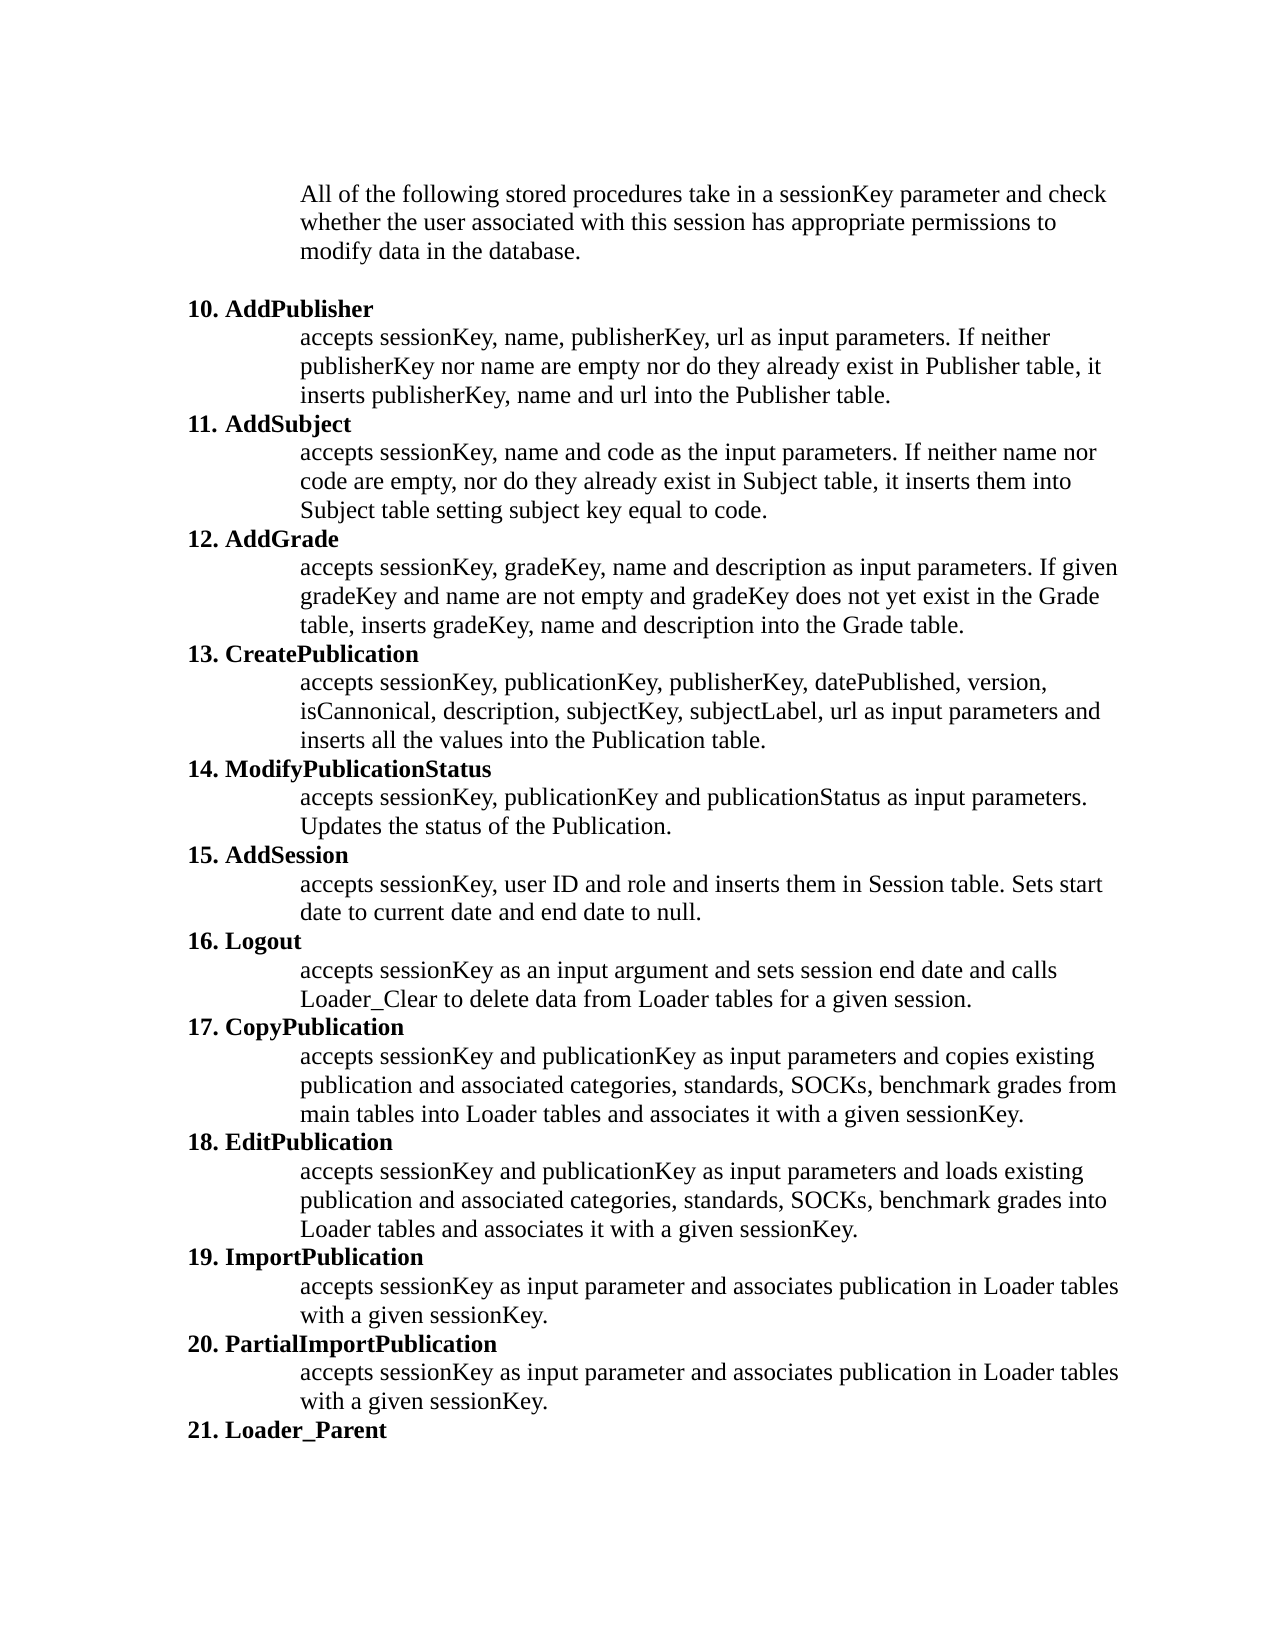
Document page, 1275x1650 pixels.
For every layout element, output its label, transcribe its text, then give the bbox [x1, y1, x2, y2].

list CopyPublication [187, 1012, 1125, 1041]
list AddGrade [187, 524, 1125, 552]
list CreatePublication [187, 639, 1125, 667]
text All of the following stored procedures take in a sessionKey parameter and check whether the user associated with this session has appropriate permissions to modify data in the database. [300, 179, 1125, 265]
list PartialImportPublication [187, 1329, 1125, 1357]
list EditPublication [187, 1127, 1125, 1156]
list AddPublisher [187, 294, 1125, 322]
list Logout [187, 926, 1125, 955]
list Loader_Parent [187, 1415, 1125, 1444]
list accepts sessionKey, gradeKey, name and description as input parameters. If given gradeKey and name are not empty and gradeKey does not yet exist in the Grade table, inserts gradeKey, name and description into the Grade table. [300, 552, 1125, 639]
list AddSubject [187, 409, 1125, 437]
list ImportPublication [187, 1242, 1125, 1271]
list ModifyPublicationStatus [187, 754, 1125, 782]
list AddSession [187, 840, 1125, 869]
text accepts sessionKey, publicationKey and publicationStatus as input parameters. Updates the status of the Publication. [300, 782, 1125, 840]
list accepts sessionKey, name, publisherKey, url as input parameters. If neither publisherKey nor name are empty nor do they already exist in Publisher table, it inserts publisherKey, name and url into the Publisher table. [300, 322, 1125, 409]
text accepts sessionKey as input parameter and associates publication in Loader tables with a given sessionKey. [300, 1271, 1125, 1329]
text accepts sessionKey, publicationKey, publisherKey, datePublished, version, isCannonical, description, subjectKey, subjectLabel, url as input parameters and inserts all the values into the Publication table. [300, 667, 1125, 754]
list accepts sessionKey, name and code as the input parameters. If neither name nor code are empty, nor do they already exist in Subject table, it inserts them into Subject table setting subject key equal to code. [300, 437, 1125, 524]
text accepts sessionKey as input parameter and associates publication in Loader tables with a given sessionKey. [300, 1357, 1125, 1415]
text accepts sessionKey and publicationKey as input parameters and loads existing publication and associated categories, standards, SOCKs, benchmark grades into Loader tables and associates it with a given sessionKey. [300, 1156, 1125, 1242]
text accepts sessionKey and publicationKey as input parameters and copies existing publication and associated categories, standards, SOCKs, benchmark grades from main tables into Loader tables and associates it with a given sessionKey. [300, 1041, 1125, 1127]
text accepts sessionKey as an input argument and sets session end date and calls Loader_Clear to delete data from Loader tables for a given session. [300, 955, 1125, 1012]
text accepts sessionKey, user ID and role and inserts them in Session table. Sets start date to current date and end date to null. [300, 869, 1125, 926]
